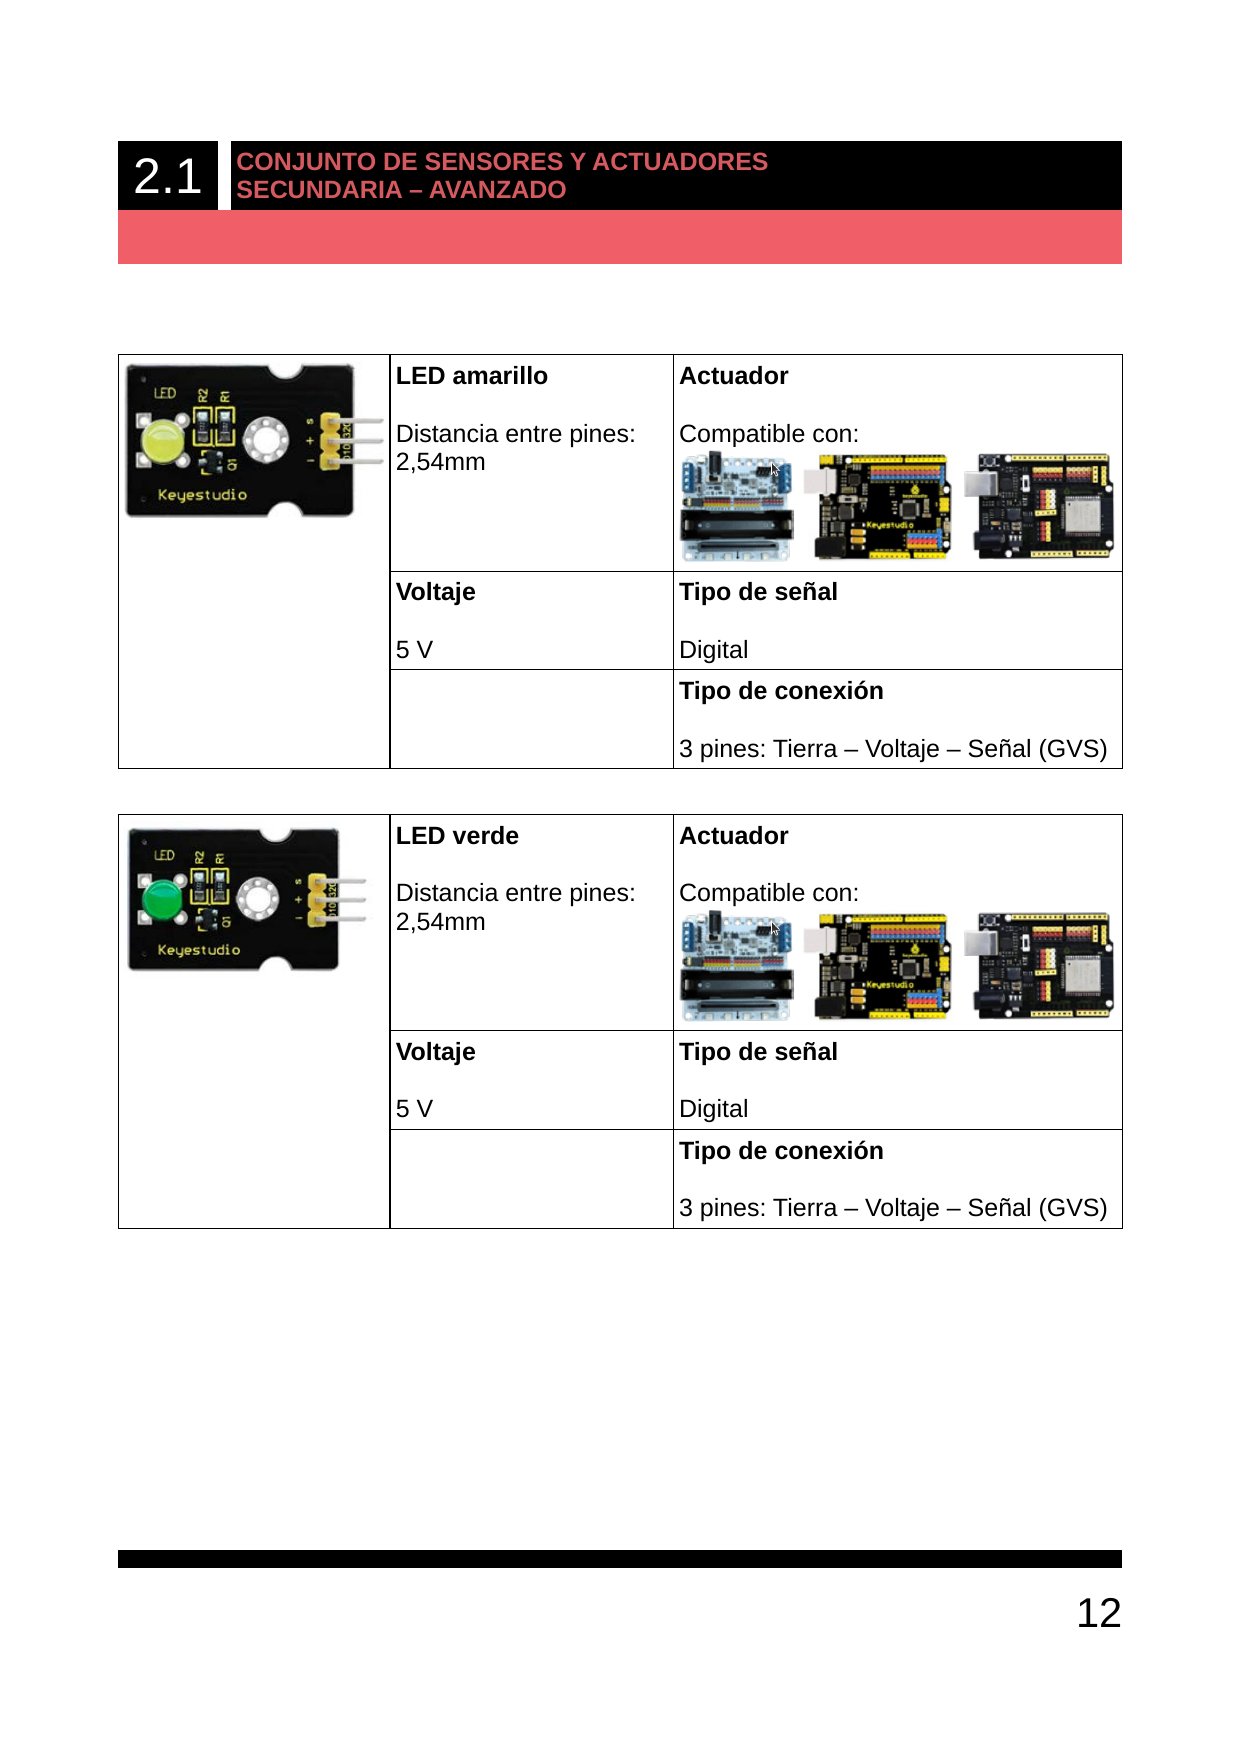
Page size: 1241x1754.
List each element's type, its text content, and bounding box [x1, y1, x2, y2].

table_cell Tipo de conexión 3 pines: Tierra – Voltaje – Señal (GVS) [674, 670, 1122, 768]
table_header Actuador Compatible con: [674, 355, 1122, 571]
table_cell Voltaje 5 V [391, 1031, 673, 1129]
table_cell Tipo de señal Digital [674, 1031, 1122, 1129]
picture [678, 907, 1117, 1025]
table_header CONJUNTO DE SENSORES Y ACTUADORES SECUNDARIA – AVANZADO [231, 141, 1122, 210]
table_header Actuador Compatible con: [674, 815, 1122, 1030]
table_header [218, 141, 231, 210]
picture [123, 820, 385, 978]
table_header 2.1 [118, 141, 218, 210]
table_cell [118, 210, 1122, 264]
table_cell Tipo de señal Digital [674, 572, 1122, 669]
table_header LED verde Distancia entre pines: 2,54mm [391, 815, 673, 1030]
table_header [119, 355, 389, 768]
picture [678, 447, 1117, 565]
table_cell [391, 670, 673, 768]
table_header [119, 815, 389, 1228]
picture [123, 361, 385, 520]
table_cell Voltaje 5 V [391, 572, 673, 669]
table_header LED amarillo Distancia entre pines: 2,54mm [391, 355, 673, 571]
table_cell Tipo de conexión 3 pines: Tierra – Voltaje – Señal (GVS) [674, 1130, 1122, 1228]
table_cell [391, 1130, 673, 1228]
